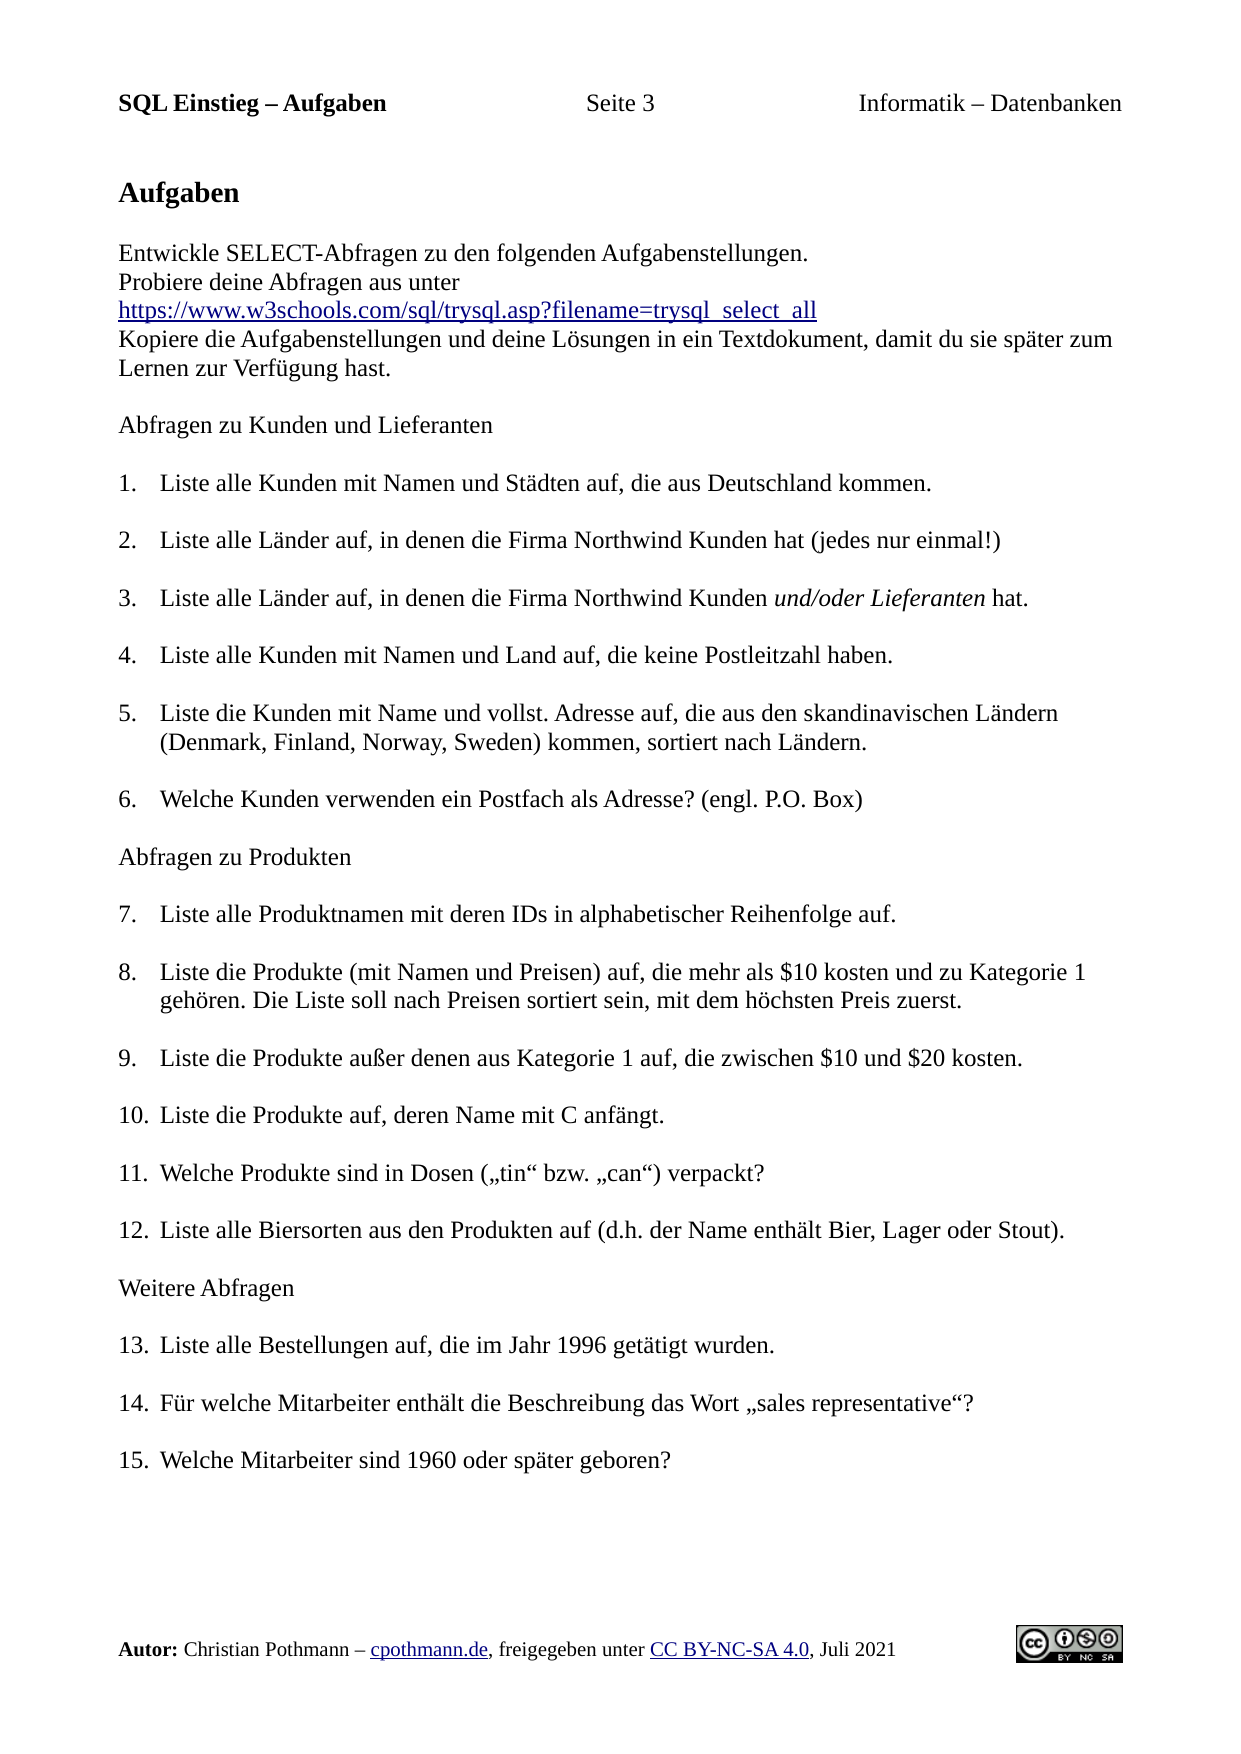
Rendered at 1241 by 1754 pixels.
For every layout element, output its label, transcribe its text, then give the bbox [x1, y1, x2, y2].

list Liste alle Biersorten aus den Produkten auf (d.h. der Name enthält Bier, Lager oder Stout). [118, 1215, 1122, 1244]
text Kopiere die Aufgabenstellungen und deine Lösungen in ein Textdokument, damit du sie später zum Lernen zur Verfügung hast. [118, 324, 1122, 382]
list Welche Kunden verwenden ein Postfach als Adresse? (engl. P.O. Box) [118, 784, 1122, 813]
text Abfragen zu Kunden und Lieferanten [118, 410, 1122, 439]
list Für welche Mitarbeiter enthält die Beschreibung das Wort „sales representative“? [118, 1388, 1122, 1417]
list Welche Produkte sind in Dosen („tin“ bzw. „can“) verpackt? [118, 1158, 1122, 1187]
list Welche Mitarbeiter sind 1960 oder später geboren? [118, 1445, 1122, 1474]
list Liste alle Bestellungen auf, die im Jahr 1996 getätigt wurden. [118, 1330, 1122, 1359]
picture [1016, 1625, 1123, 1663]
text Autor: Christian Pothmann – cpothmann.de, freigegeben unter CC BY-NC-SA 4.0, Juli 2021 [118, 1637, 1016, 1661]
list Liste die Produkte (mit Namen und Preisen) auf, die mehr als $10 kosten und zu Kategorie 1 gehören. Die Liste soll nach Preisen sortiert sein, mit dem höchsten Preis zuerst. [118, 957, 1122, 1014]
text Weitere Abfragen [118, 1273, 1122, 1302]
list Liste alle Produktnamen mit deren IDs in alphabetischer Reihenfolge auf. [118, 899, 1122, 928]
text Abfragen zu Produkten [118, 842, 1122, 870]
list Liste die Produkte außer denen aus Kategorie 1 auf, die zwischen $10 und $20 kosten. [118, 1043, 1122, 1072]
list Liste alle Länder auf, in denen die Firma Northwind Kunden hat (jedes nur einmal!) [118, 525, 1122, 554]
list Liste die Kunden mit Name und vollst. Adresse auf, die aus den skandinavischen Ländern (Denmark, Finland, Norway, Sweden) kommen, sortiert nach Ländern. [118, 698, 1122, 755]
text Probiere deine Abfragen aus unter [118, 267, 1122, 295]
list Liste die Produkte auf, deren Name mit C anfängt. [118, 1100, 1122, 1129]
text Aufgaben [118, 176, 1122, 209]
list Liste alle Länder auf, in denen die Firma Northwind Kunden und/oder Lieferanten hat. [118, 583, 1122, 612]
list Liste alle Kunden mit Namen und Städten auf, die aus Deutschland kommen. [118, 468, 1122, 497]
list Liste alle Kunden mit Namen und Land auf, die keine Postleitzahl haben. [118, 640, 1122, 669]
text https://www.w3schools.com/sql/trysql.asp?filename=trysql_select_all [118, 295, 1122, 324]
text Entwickle SELECT-Abfragen zu den folgenden Aufgabenstellungen. [118, 238, 1122, 267]
